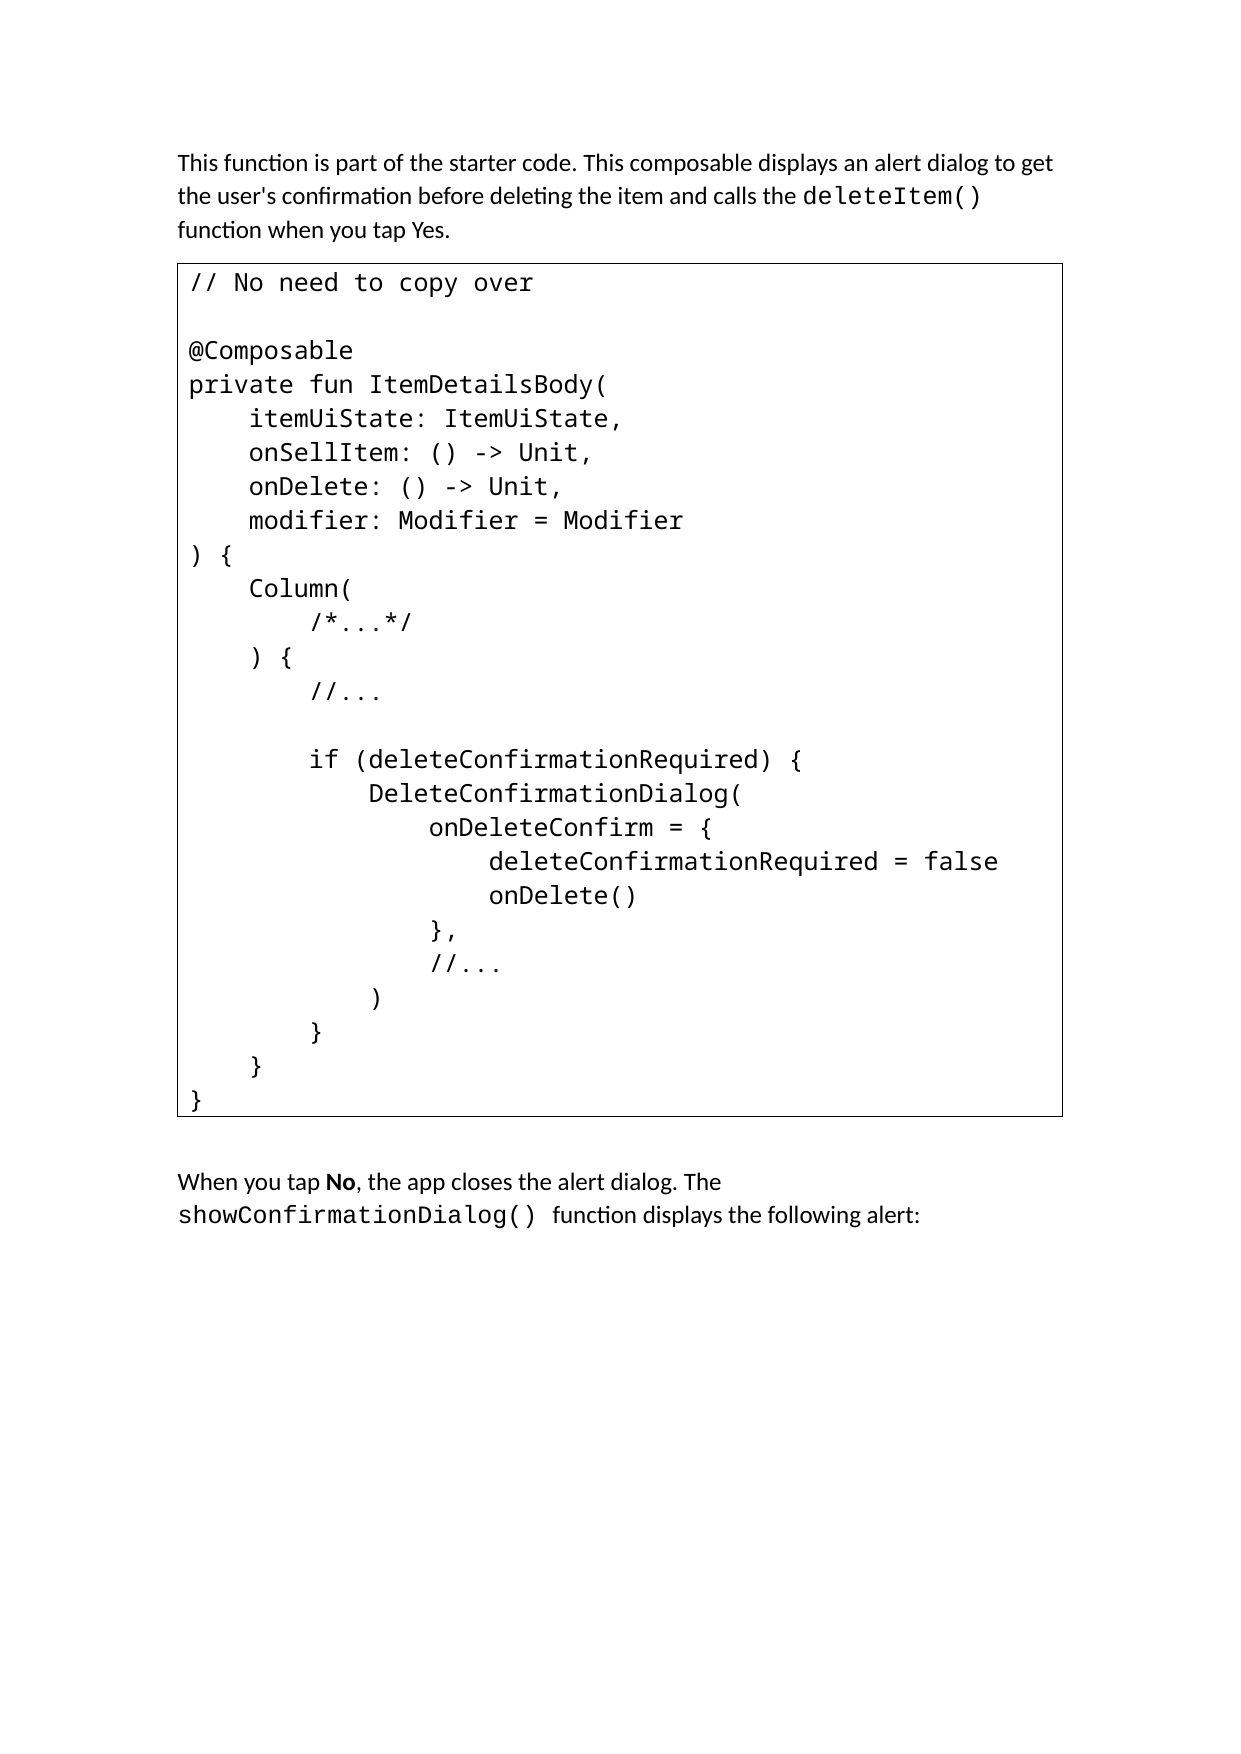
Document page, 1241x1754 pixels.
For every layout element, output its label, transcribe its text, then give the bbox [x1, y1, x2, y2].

table_header // No need to copy over @Composable private fun ItemDetailsBody( itemUiState: ItemUiState, onSellItem: () -> Unit, onDelete: () -> Unit, modifier: Modifier = Modifier ) { Column( /*...*/ ) { //... if (deleteConfirmationRequired) { DeleteConfirmationDialog( onDeleteConfirm = { deleteConfirmationRequired = false onDelete() }, //... ) } } } [178, 264, 1062, 1116]
text This function is part of the starter code. This composable displays an alert dialog to get the user's confirmation before deleting the item and calls the deleteItem() function when you tap Yes. [177, 148, 1063, 244]
text When you tap No, the app closes the alert dialog. The showConfirmationDialog() function displays the following alert: [177, 1166, 1063, 1231]
